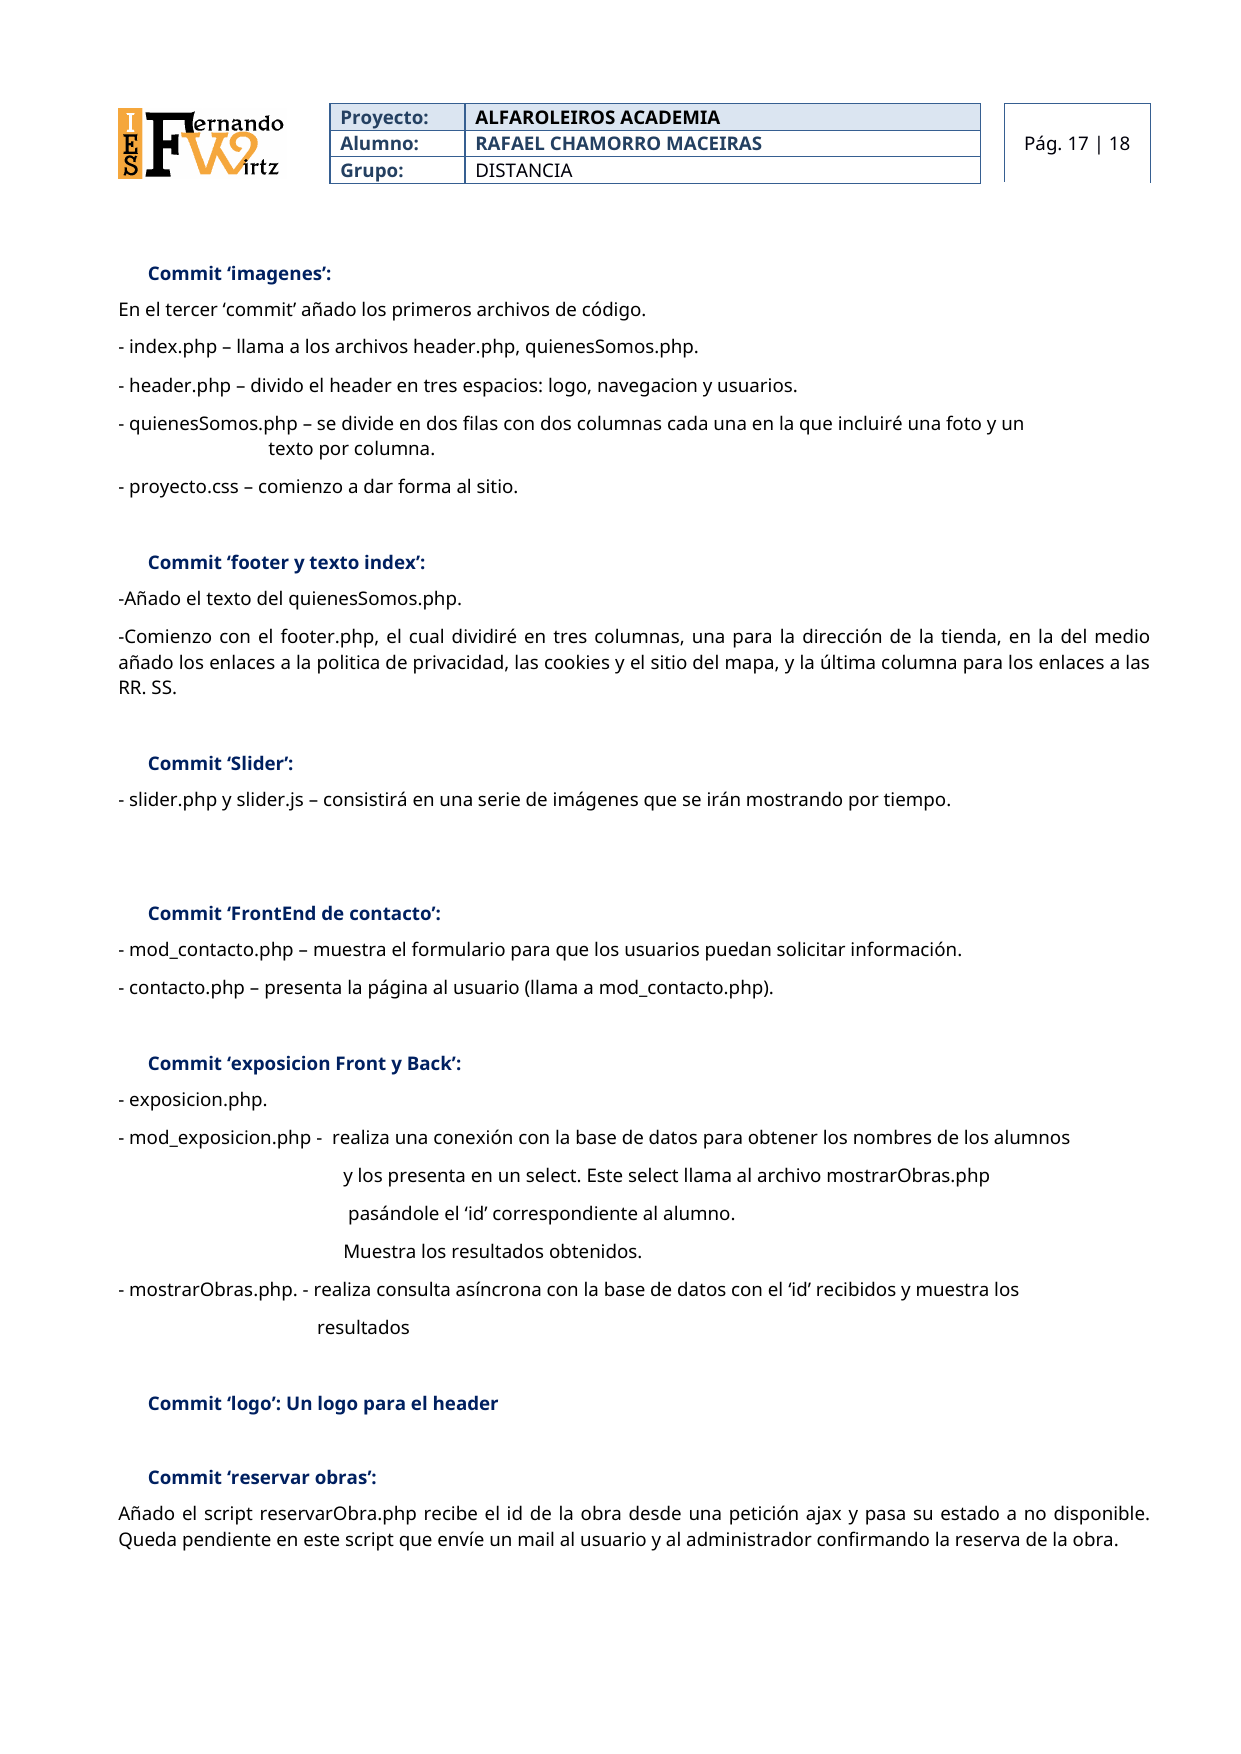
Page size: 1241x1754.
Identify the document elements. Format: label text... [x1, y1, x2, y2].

text Commit ‘Slider’: [118, 751, 1152, 776]
text - header.php – divido el header en tres espacios: logo, navegacion y usuarios. [118, 372, 1152, 397]
text Añado el script reservarObra.php recibe el id de la obra desde una petición ajax y pasa su estado a no disponible. Queda pendiente en este script que envíe un mail al usuario y al administrador confirmando la reserva de la obra. [118, 1501, 1152, 1552]
text Commit ‘reservar obras’: [118, 1464, 1152, 1490]
text - mostrarObras.php. - realiza consulta asíncrona con la base de datos con el ‘id’ recibidos y muestra los [118, 1277, 1152, 1302]
text - index.php – llama a los archivos header.php, quienesSomos.php. [118, 334, 1152, 359]
text - exposicion.php. [118, 1086, 1152, 1112]
text Muestra los resultados obtenidos. [118, 1238, 1152, 1264]
text - mod_exposicion.php - realiza una conexión con la base de datos para obtener los nombres de los alumnos [118, 1124, 1152, 1150]
text Commit ‘imagenes’: [118, 260, 1152, 285]
text - quienesSomos.php – se divide en dos filas con dos columnas cada una en la que incluiré una foto y un texto por columna. [118, 410, 1152, 461]
text -Añado el texto del quienesSomos.php. [118, 585, 1152, 611]
text - mod_contacto.php – muestra el formulario para que los usuarios puedan solicitar información. [118, 936, 1152, 962]
text resultados [118, 1314, 1152, 1340]
text Commit ‘logo’: Un logo para el header [118, 1391, 1152, 1416]
text - proyecto.css – comienzo a dar forma al sitio. [118, 473, 1152, 499]
text -Comienzo con el footer.php, el cual dividiré en tres columnas, una para la dirección de la tienda, en la del medio añado los enlaces a la politica de privacidad, las cookies y el sitio del mapa, y la última columna para los enlaces a las RR. SS. [118, 623, 1152, 700]
text - contacto.php – presenta la página al usuario (llama a mod_contacto.php). [118, 974, 1152, 1000]
text Commit ‘FrontEnd de contacto’: [118, 901, 1152, 926]
text En el tercer ‘commit’ añado los primeros archivos de código. [118, 296, 1152, 321]
text y los presenta en un select. Este select llama al archivo mostrarObras.php [118, 1162, 1152, 1188]
text pasándole el ‘id’ correspondiente al alumno. [118, 1201, 1152, 1226]
text - slider.php y slider.js – consistirá en una serie de imágenes que se irán mostrando por tiempo. [118, 786, 1152, 812]
text Commit ‘exposicion Front y Back’: [118, 1051, 1152, 1076]
picture [118, 108, 287, 179]
text Commit ‘footer y texto index’: [118, 549, 1152, 575]
